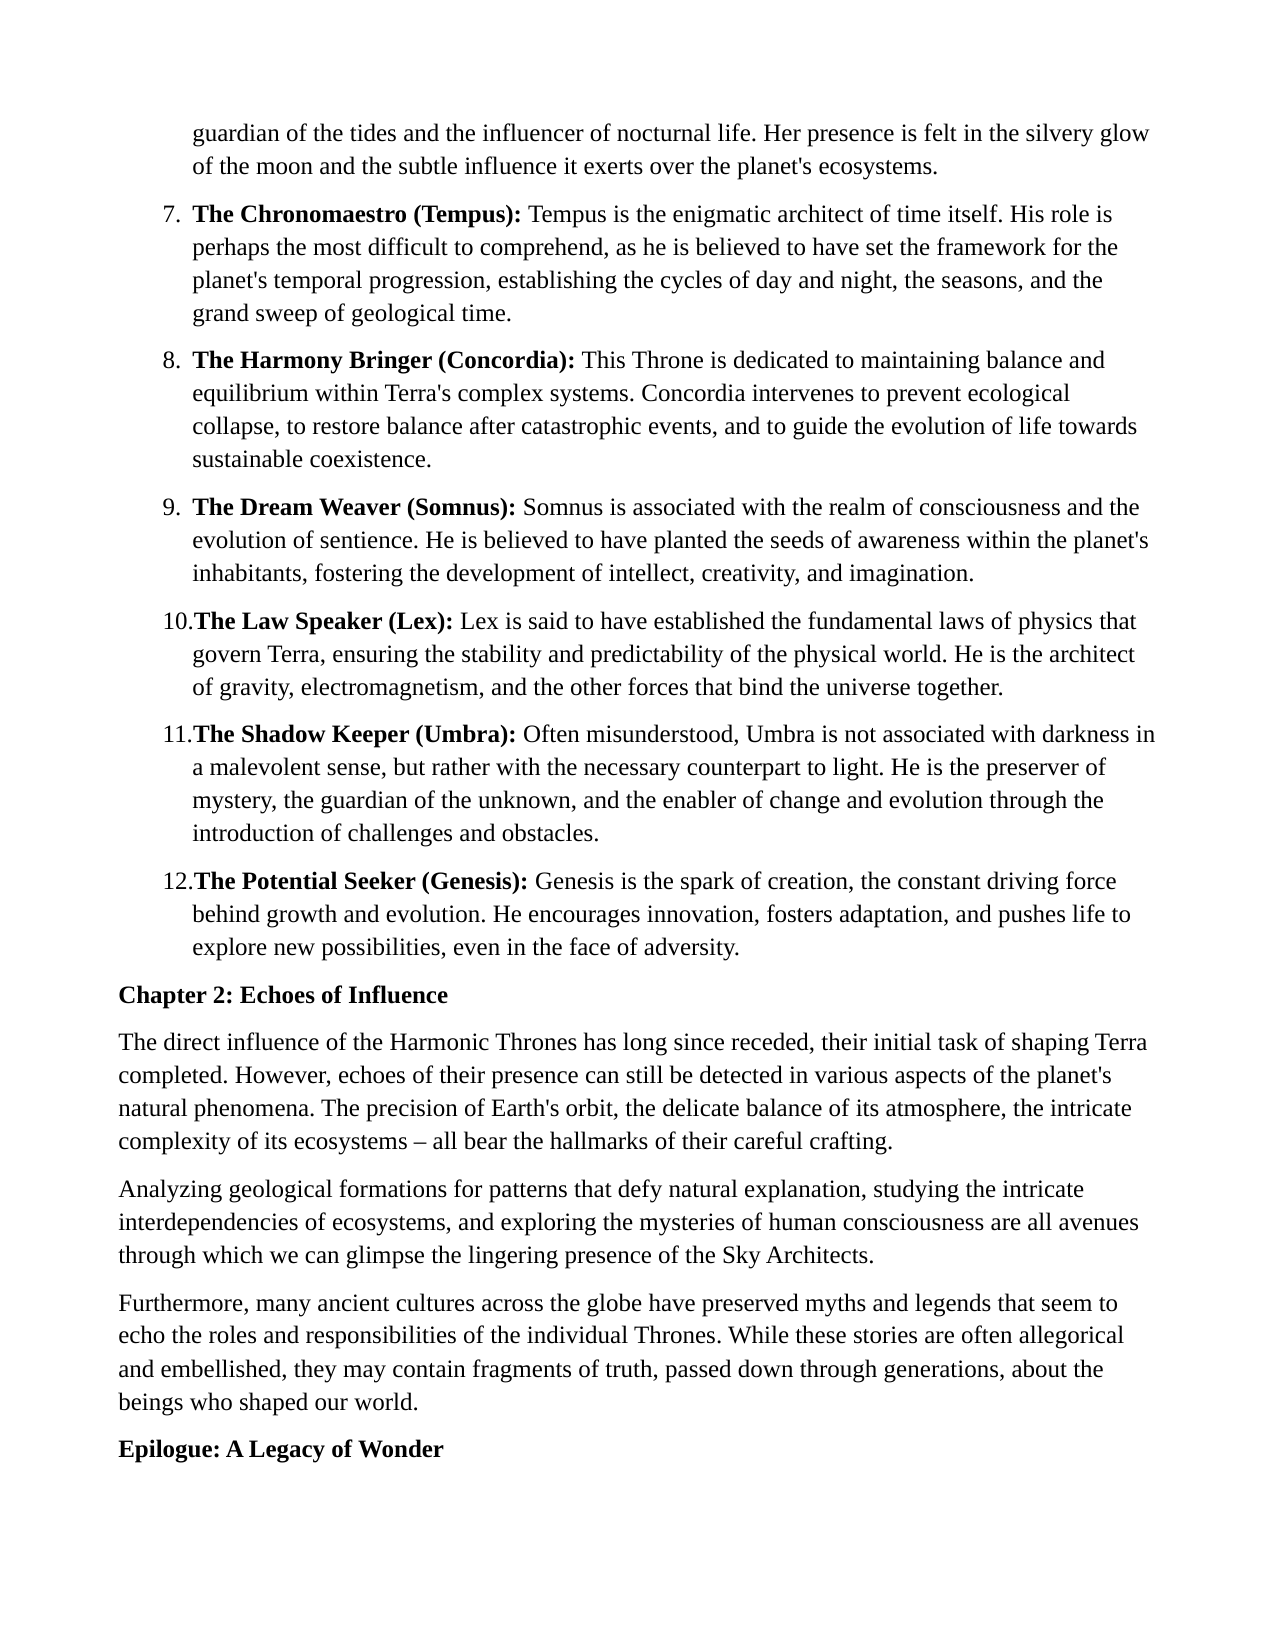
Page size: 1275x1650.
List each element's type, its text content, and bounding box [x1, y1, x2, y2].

list guardian of the tides and the influencer of nocturnal life. Her presence is felt in the silvery glow of the moon and the subtle influence it exerts over the planet's ecosystems. [162, 118, 1157, 180]
text Chapter 2: Echoes of Influence [118, 980, 1157, 1008]
text The direct influence of the Harmonic Thrones has long since receded, their initial task of shaping Terra completed. However, echoes of their presence can still be detected in various aspects of the planet's natural phenomena. The precision of Earth's orbit, the delicate balance of its atmosphere, the intricate complexity of its ecosystems – all bear the hallmarks of their careful crafting. [118, 1027, 1157, 1155]
list The Harmony Bringer (Concordia): This Throne is dedicated to maintaining balance and equilibrium within Terra's complex systems. Concordia intervenes to prevent ecological collapse, to restore balance after catastrophic events, and to guide the evolution of life towards sustainable coexistence. [162, 345, 1157, 473]
list The Chronomaestro (Tempus): Tempus is the enigmatic architect of time itself. His role is perhaps the most difficult to comprehend, as he is believed to have set the framework for the planet's temporal progression, establishing the cycles of day and night, the seasons, and the grand sweep of geological time. [162, 199, 1157, 327]
text Epilogue: A Legacy of Wonder [118, 1434, 1157, 1463]
list The Law Speaker (Lex): Lex is said to have established the fundamental laws of physics that govern Terra, ensuring the stability and predictability of the physical world. He is the architect of gravity, electromagnetism, and the other forces that bind the universe together. [162, 606, 1157, 701]
text Furthermore, many ancient cultures across the globe have preserved myths and legends that seem to echo the roles and responsibilities of the individual Thrones. While these stories are often allegorical and embellished, they may contain fragments of truth, passed down through generations, about the beings who shaped our world. [118, 1288, 1157, 1415]
text Analyzing geological formations for patterns that defy natural explanation, studying the intricate interdependencies of ecosystems, and exploring the mysteries of human consciousness are all avenues through which we can glimpse the lingering presence of the Sky Architects. [118, 1174, 1157, 1269]
list The Dream Weaver (Somnus): Somnus is associated with the realm of consciousness and the evolution of sentience. He is believed to have planted the seeds of awareness within the planet's inhabitants, fostering the development of intellect, creativity, and imagination. [162, 492, 1157, 587]
list The Potential Seeker (Genesis): Genesis is the spark of creation, the constant driving force behind growth and evolution. He encourages innovation, fosters adaptation, and pushes life to explore new possibilities, even in the face of adversity. [162, 866, 1157, 961]
list The Shadow Keeper (Umbra): Often misunderstood, Umbra is not associated with darkness in a malevolent sense, but rather with the necessary counterpart to light. He is the preserver of mystery, the guardian of the unknown, and the enabler of change and evolution through the introduction of challenges and obstacles. [162, 719, 1157, 847]
